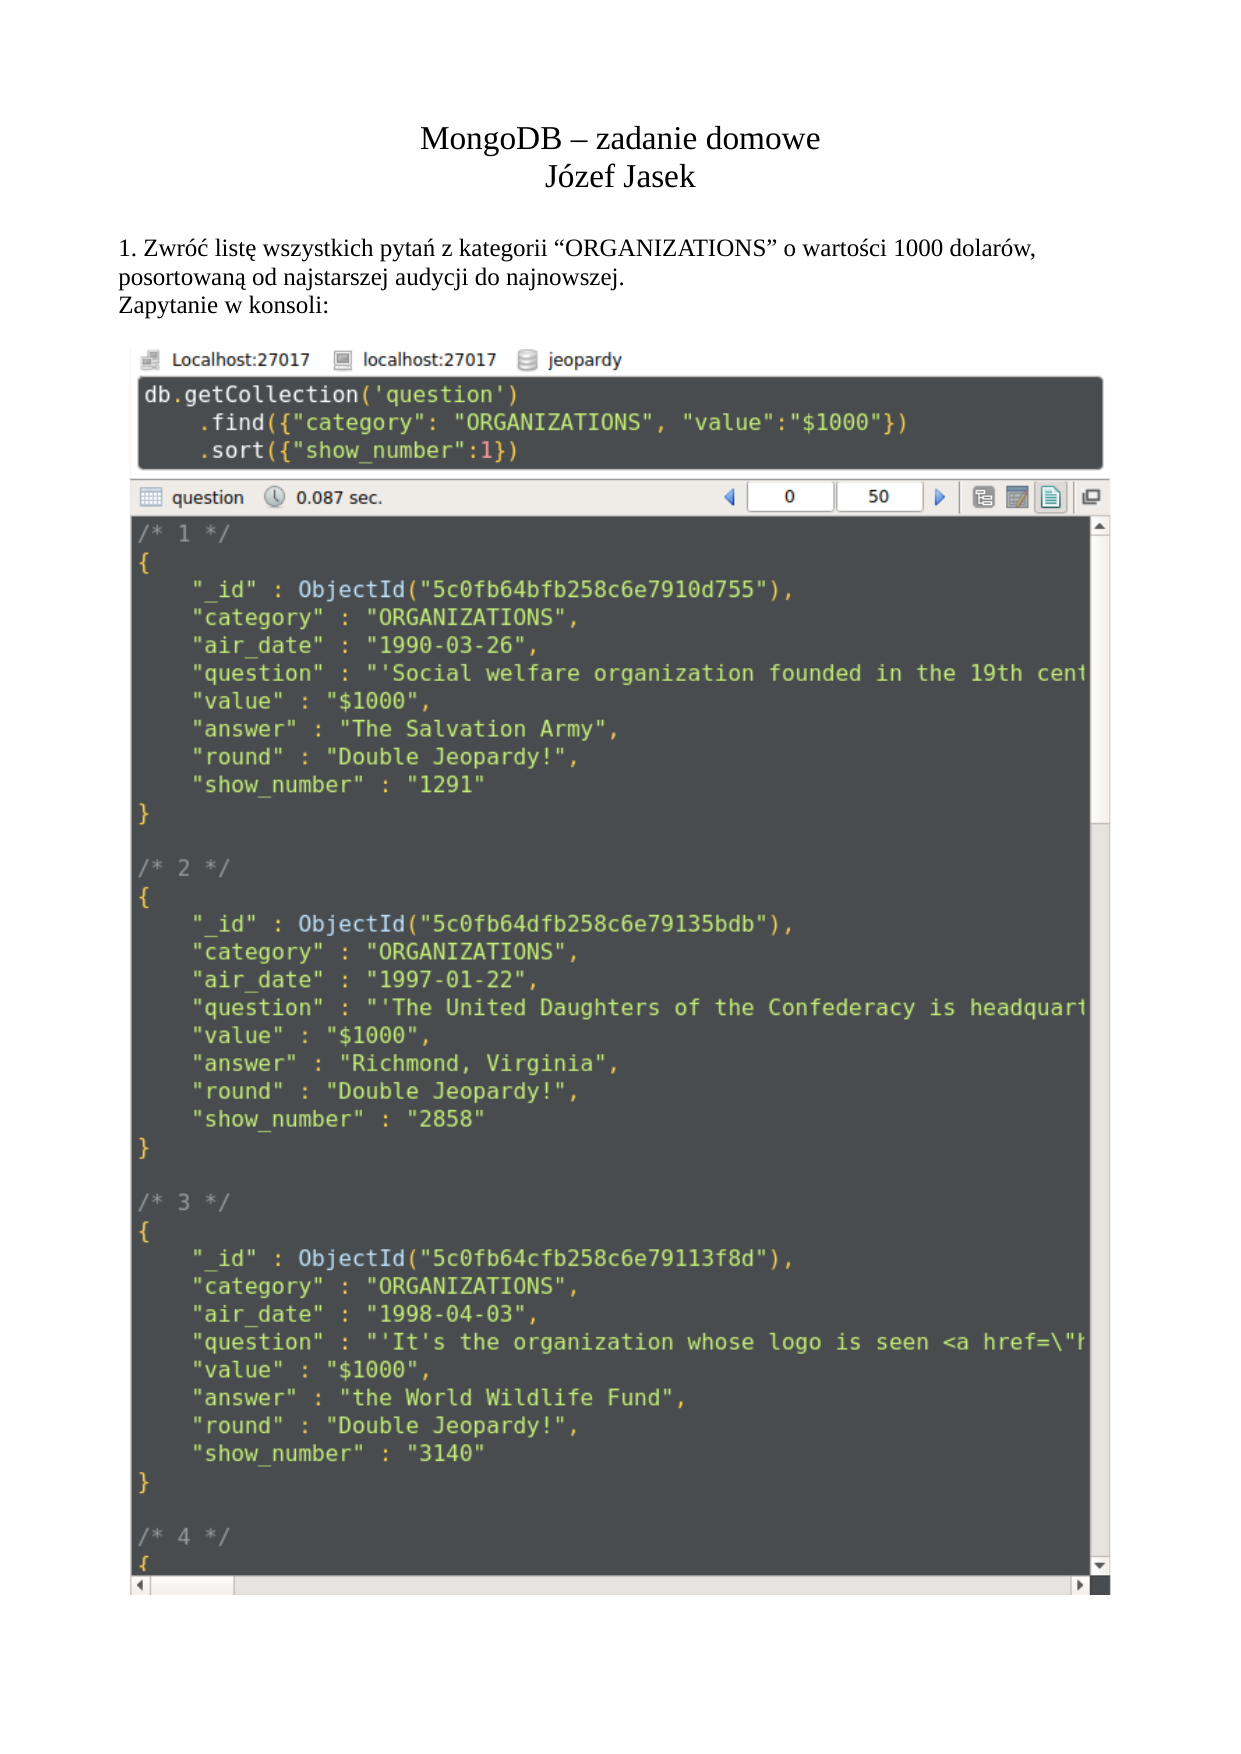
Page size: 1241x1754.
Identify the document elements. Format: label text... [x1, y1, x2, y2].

text Józef Jasek [118, 156, 1122, 195]
text MongoDB – zadanie domowe [118, 118, 1122, 156]
text 1. Zwróć listę wszystkich pytań z kategorii “ORGANIZATIONS” o wartości 1000 dolarów, posortowaną od najstarszej audycji do najnowszej. [118, 233, 1122, 291]
picture [129, 348, 1111, 1595]
text Zapytanie w konsoli: [118, 291, 1122, 319]
